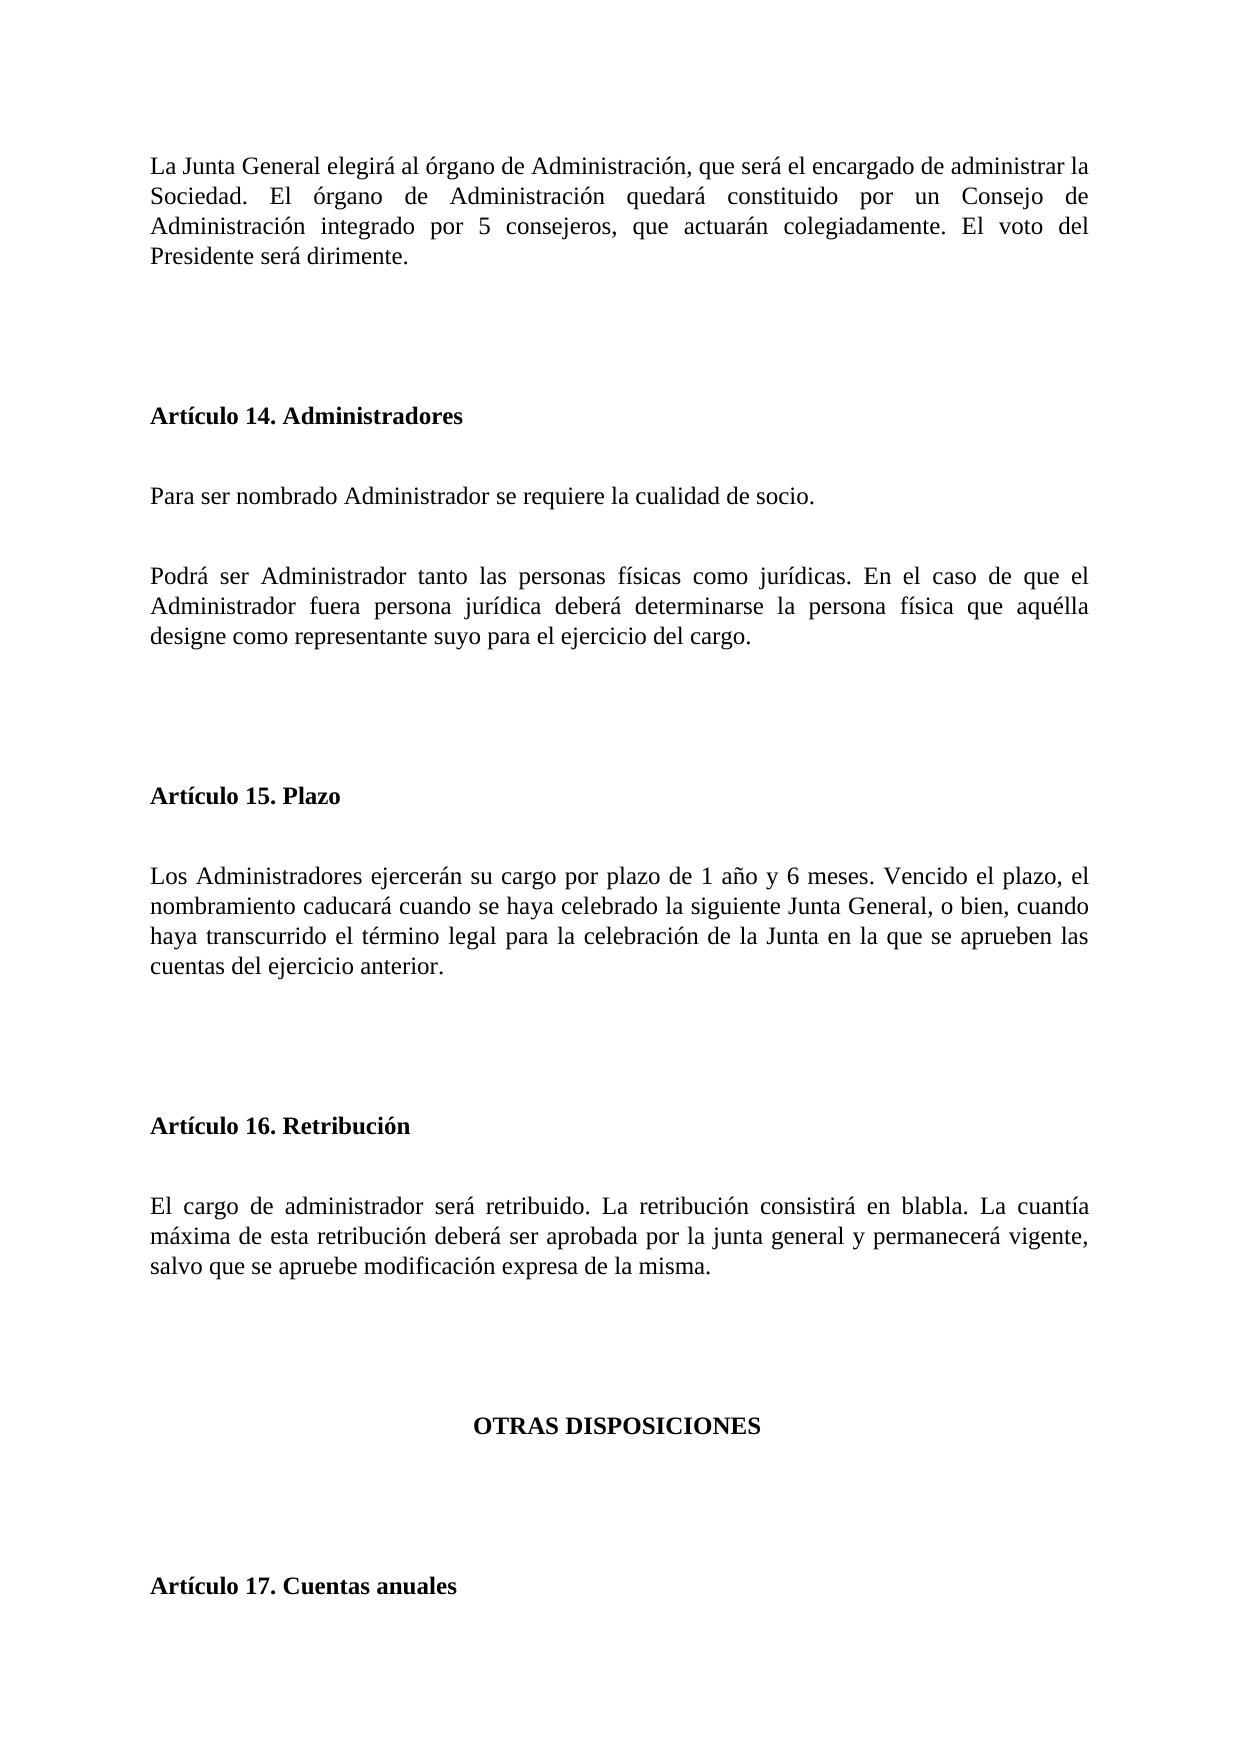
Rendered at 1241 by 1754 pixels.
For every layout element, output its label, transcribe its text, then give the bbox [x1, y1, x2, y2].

text El cargo de administrador será retribuido. La retribución consistirá en blabla. La cuantía máxima de esta retribución deberá ser aprobada por la junta general y permanecerá vigente, salvo que se apruebe modificación expresa de la misma. [150, 1190, 1090, 1280]
text Podrá ser Administrador tanto las personas físicas como jurídicas. En el caso de que el Administrador fuera persona jurídica deberá determinarse la persona física que aquélla designe como representante suyo para el ejercicio del cargo. [150, 560, 1090, 650]
text Artículo 15. Plazo [150, 780, 1090, 810]
text Para ser nombrado Administrador se requiere la cualidad de socio. [150, 480, 1090, 510]
text La Junta General elegirá al órgano de Administración, que será el encargado de administrar la Sociedad. El órgano de Administración quedará constituido por un Consejo de Administración integrado por 5 consejeros, que actuarán colegiadamente. El voto del Presidente será dirimente. [150, 150, 1090, 270]
text Artículo 14. Administradores [150, 400, 1090, 430]
text OTRAS DISPOSICIONES [150, 1410, 1090, 1440]
text Artículo 16. Retribución [150, 1110, 1090, 1140]
text Artículo 17. Cuentas anuales [150, 1570, 1090, 1600]
text Los Administradores ejercerán su cargo por plazo de 1 año y 6 meses. Vencido el plazo, el nombramiento caducará cuando se haya celebrado la siguiente Junta General, o bien, cuando haya transcurrido el término legal para la celebración de la Junta en la que se aprueben las cuentas del ejercicio anterior. [150, 860, 1090, 980]
